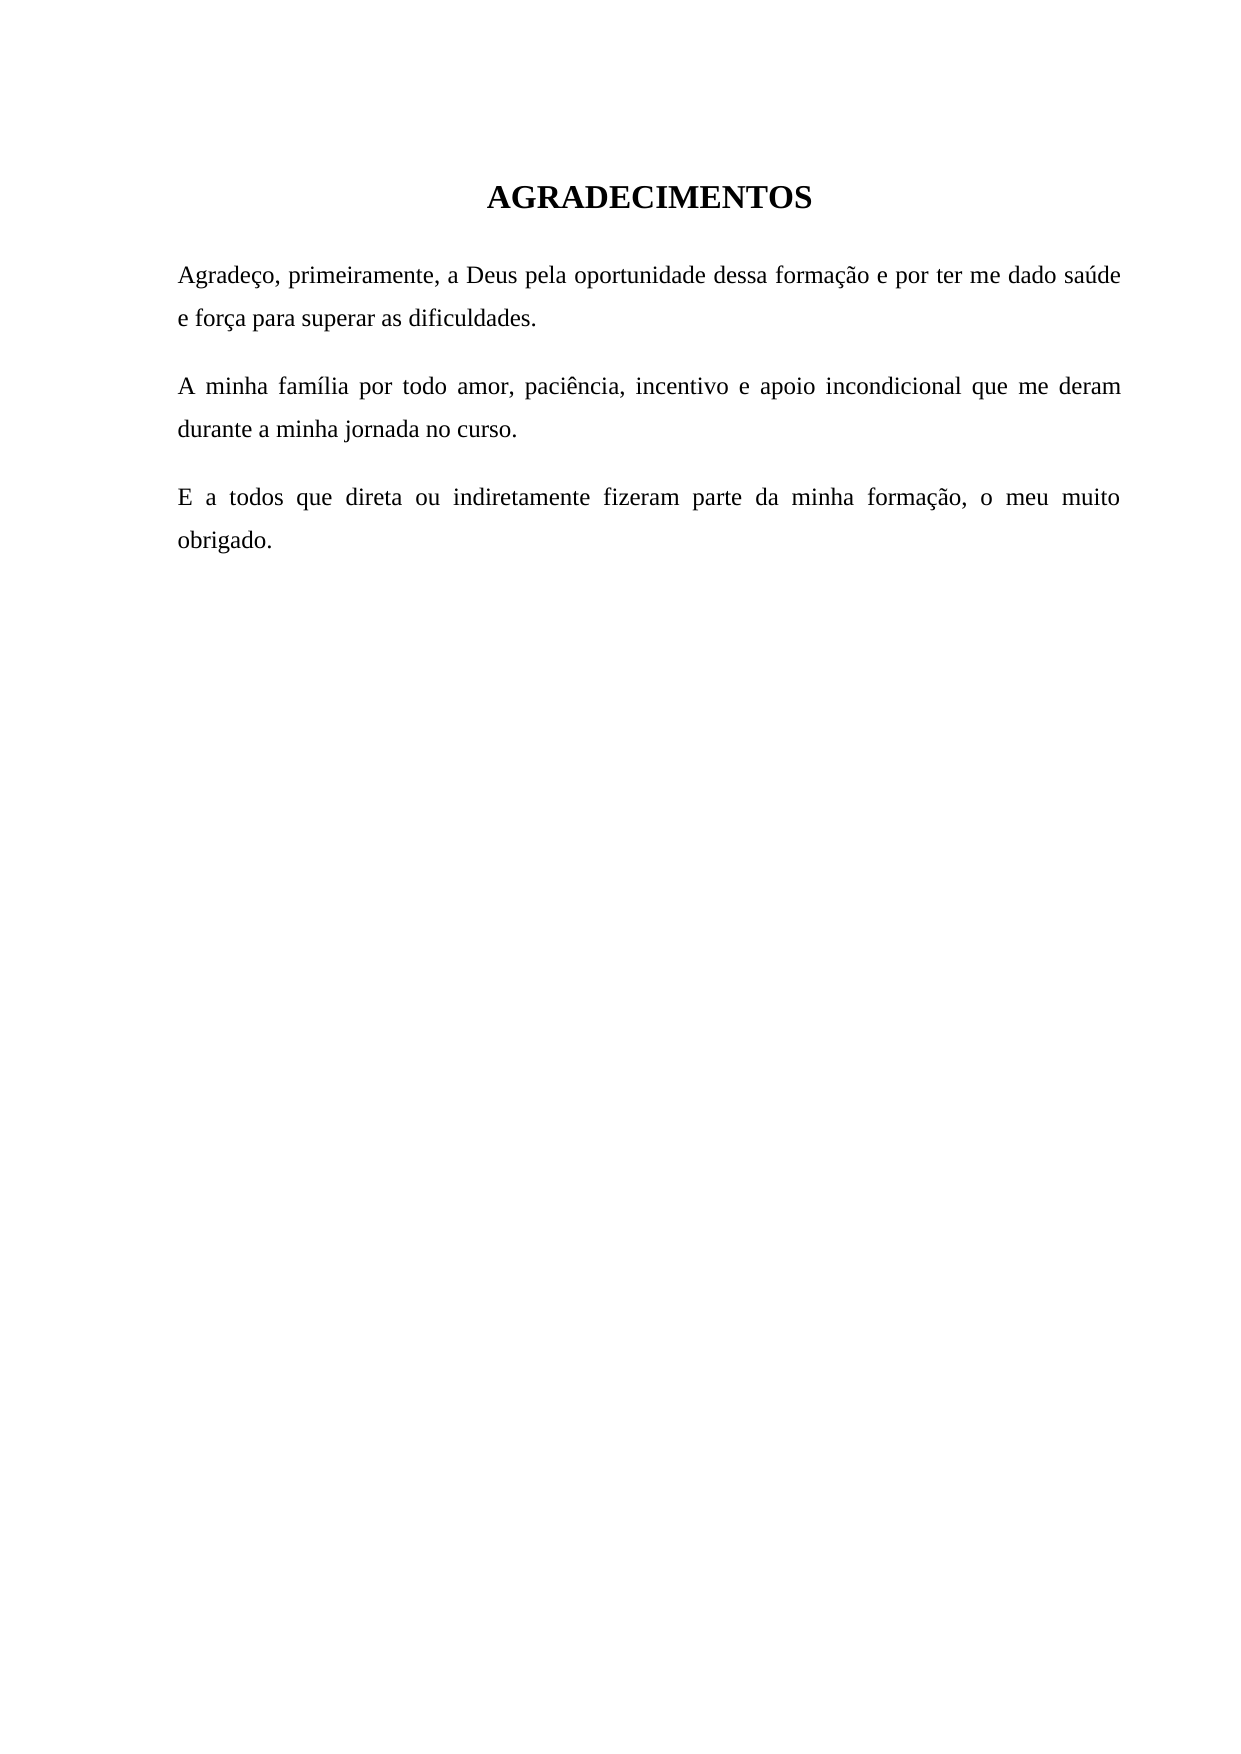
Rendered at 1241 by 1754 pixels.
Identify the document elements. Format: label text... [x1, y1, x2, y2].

text E a todos que direta ou indiretamente fizeram parte da minha formação, o meu muito obrigado. [177, 482, 1122, 554]
text A minha família por todo amor, paciência, incentivo e apoio incondicional que me deram durante a minha jornada no curso. [177, 371, 1122, 443]
text AGRADECIMENTOS [177, 177, 1122, 216]
text Agradeço, primeiramente, a Deus pela oportunidade dessa formação e por ter me dado saúde e força para superar as dificuldades. [177, 260, 1122, 332]
